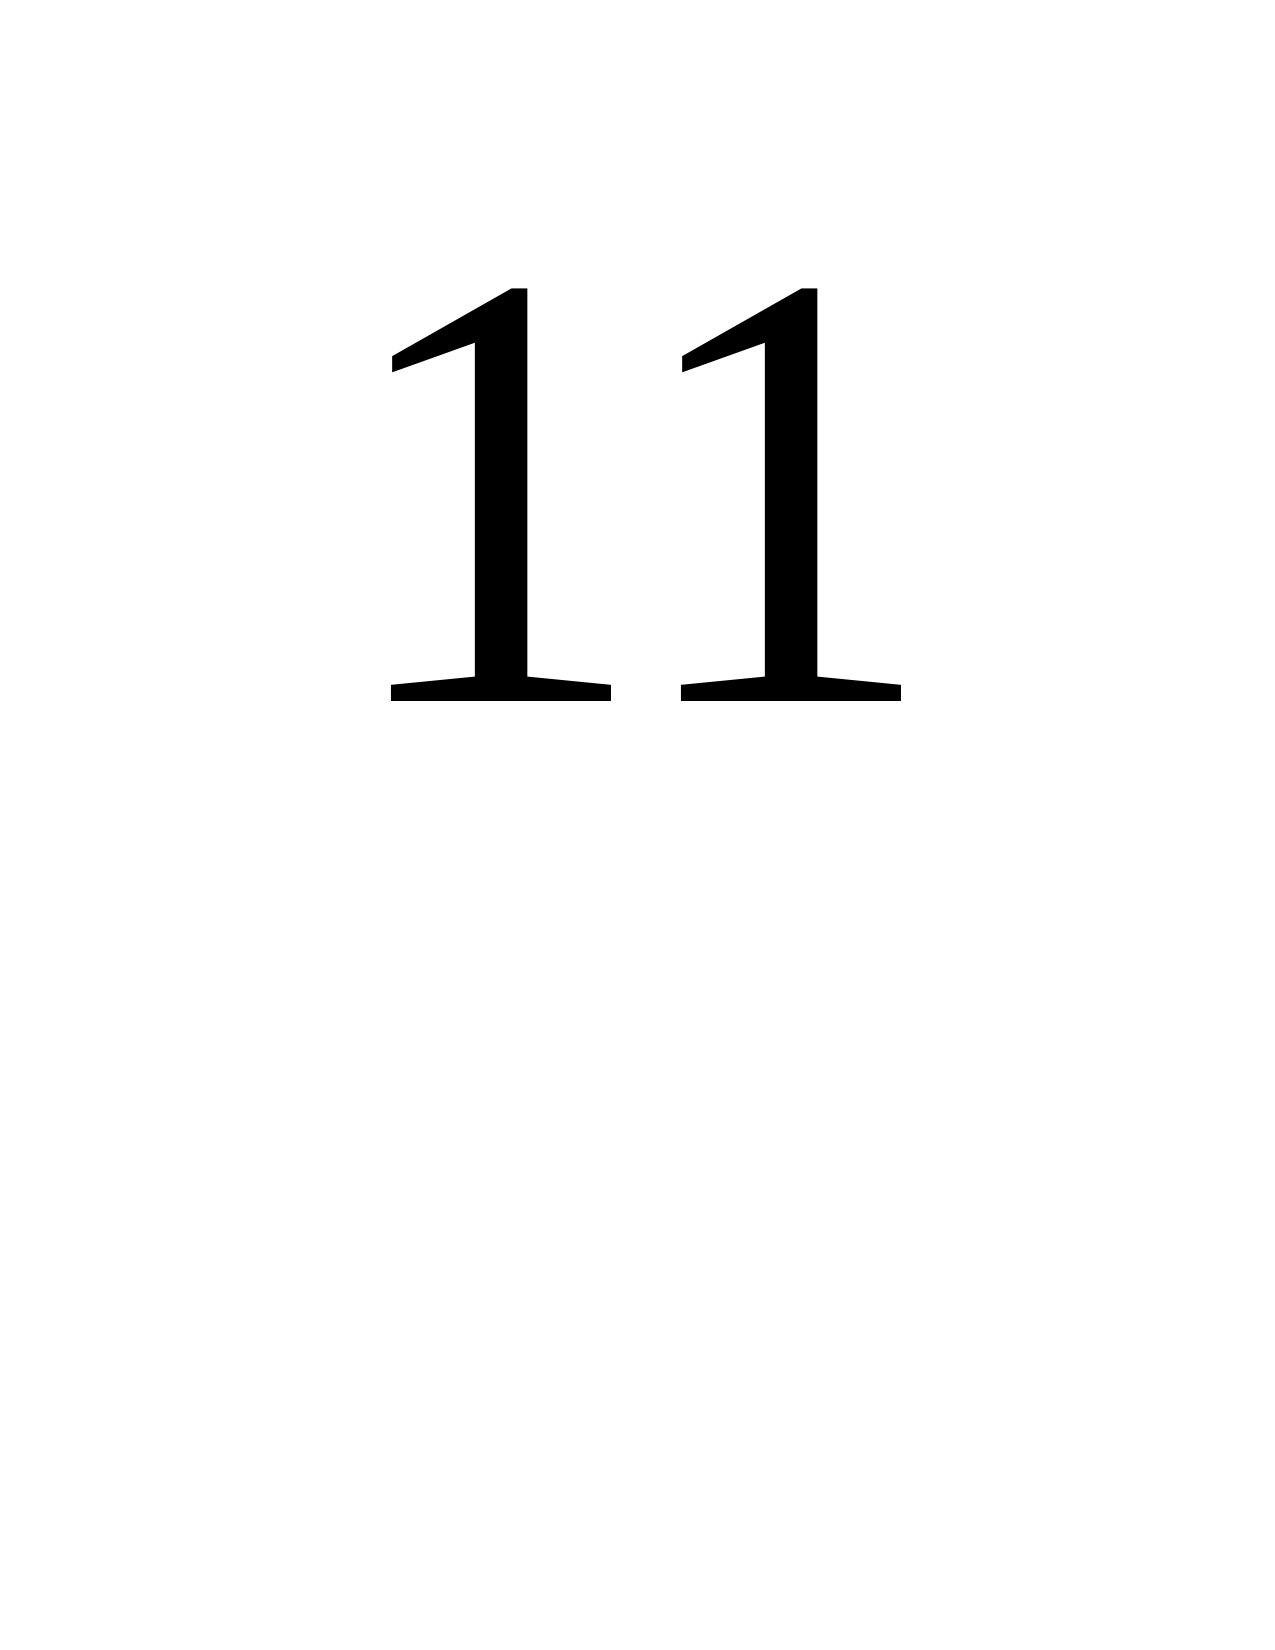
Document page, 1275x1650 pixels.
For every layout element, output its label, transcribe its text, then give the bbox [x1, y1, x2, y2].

text 11 [118, 118, 1157, 837]
